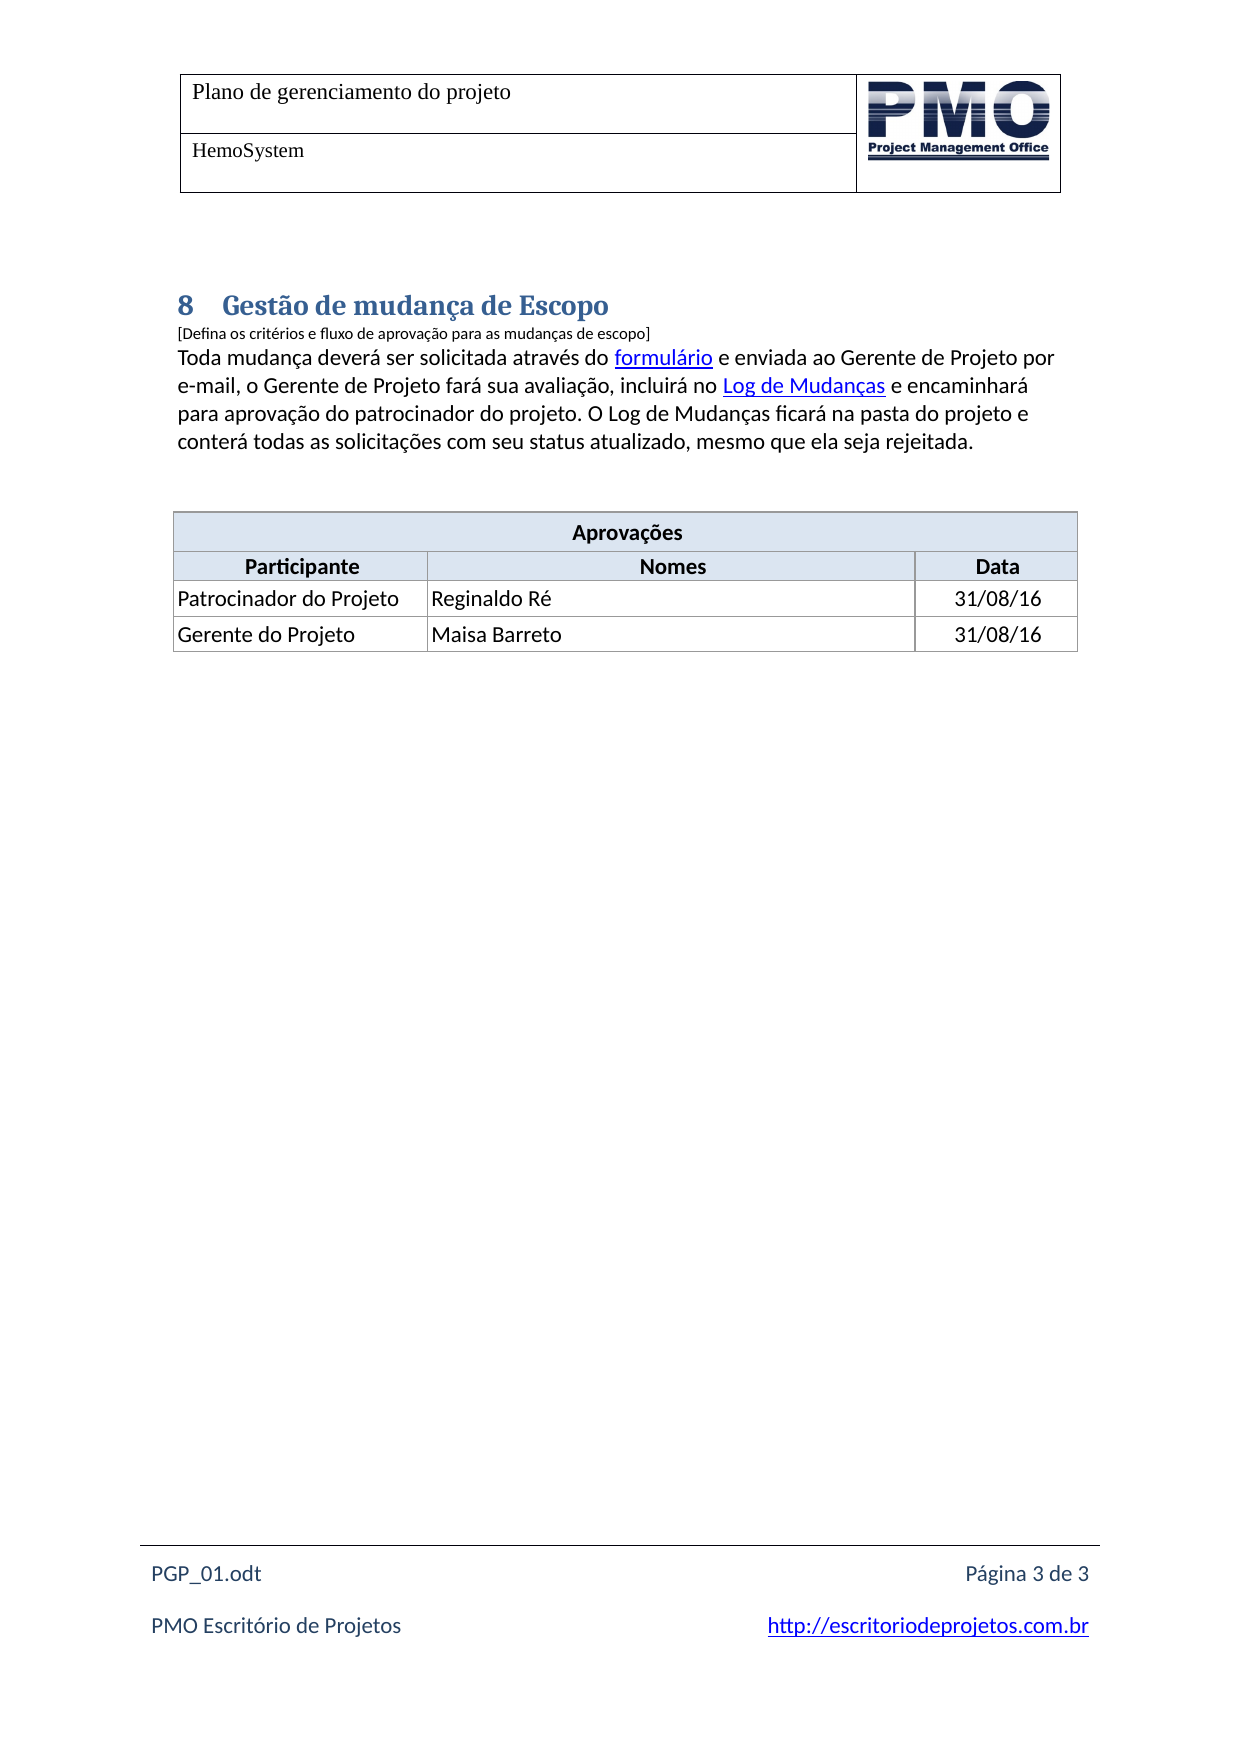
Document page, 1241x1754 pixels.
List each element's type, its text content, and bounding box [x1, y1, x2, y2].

subtitle Gestão de mudança de Escopo [177, 289, 1063, 323]
text [Defina os critérios e fluxo de aprovação para as mudanças de escopo] [177, 323, 1063, 343]
table_header Aprovações [174, 513, 1077, 551]
table_cell Nomes [428, 552, 914, 580]
table_cell Reginaldo Ré [428, 581, 914, 616]
table_cell Patrocinador do Projeto [174, 581, 427, 616]
table_cell Gerente do Projeto [174, 617, 427, 651]
table_cell Participante [174, 552, 427, 580]
table_cell Data [916, 552, 1077, 580]
picture [868, 81, 1050, 161]
table_cell 31/08/16 [916, 581, 1077, 616]
text Toda mudança deverá ser solicitada através do formulário e enviada ao Gerente de Projeto por e-mail, o Gerente de Projeto fará sua avaliação, incluirá no Log de Mudanças e encaminhará para aprovação do patrocinador do projeto. O Log de Mudanças ficará na pasta do projeto e conterá todas as solicitações com seu status atualizado, mesmo que ela seja rejeitada. [177, 343, 1063, 455]
table_cell Maisa Barreto [428, 617, 914, 651]
table_cell 31/08/16 [916, 617, 1077, 651]
